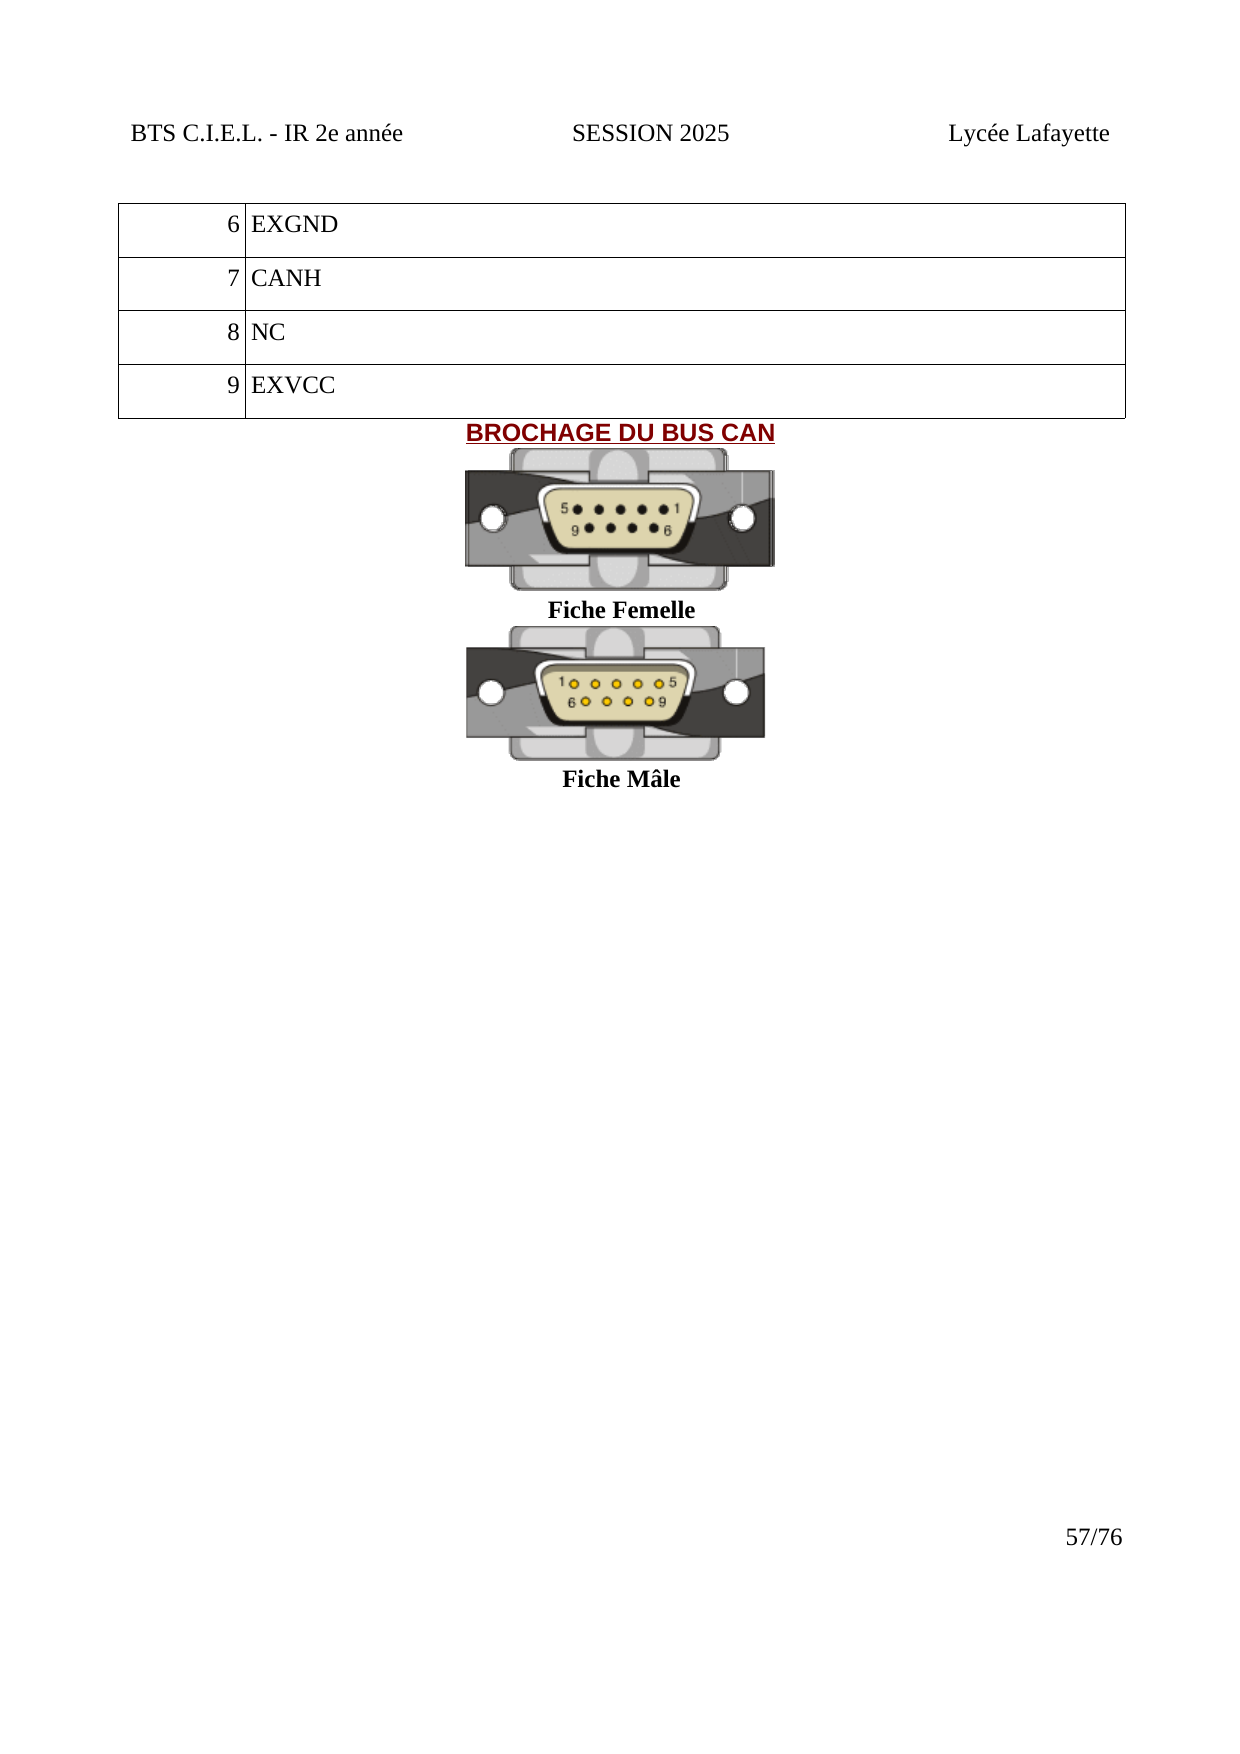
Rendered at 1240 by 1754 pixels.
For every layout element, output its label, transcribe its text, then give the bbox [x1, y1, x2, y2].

table_cell EXVCC [246, 365, 466, 418]
table_cell [466, 365, 1125, 418]
table_cell CANH [246, 258, 466, 310]
text Fiche Femelle [548, 595, 1122, 623]
table_cell 8 [119, 311, 245, 364]
table_cell 6 [119, 204, 245, 257]
table_cell [466, 258, 1125, 310]
text BROCHAGE DU BUS CAN [466, 419, 1122, 447]
table_cell 9 [119, 365, 245, 418]
text Fiche Mâle [562, 764, 1122, 793]
picture [465, 448, 775, 591]
picture [466, 626, 766, 761]
table_cell 7 [119, 258, 245, 310]
table_cell NC [246, 311, 466, 364]
table_cell [466, 204, 1125, 257]
table_cell EXGND [246, 204, 466, 257]
table_cell [466, 311, 1125, 364]
